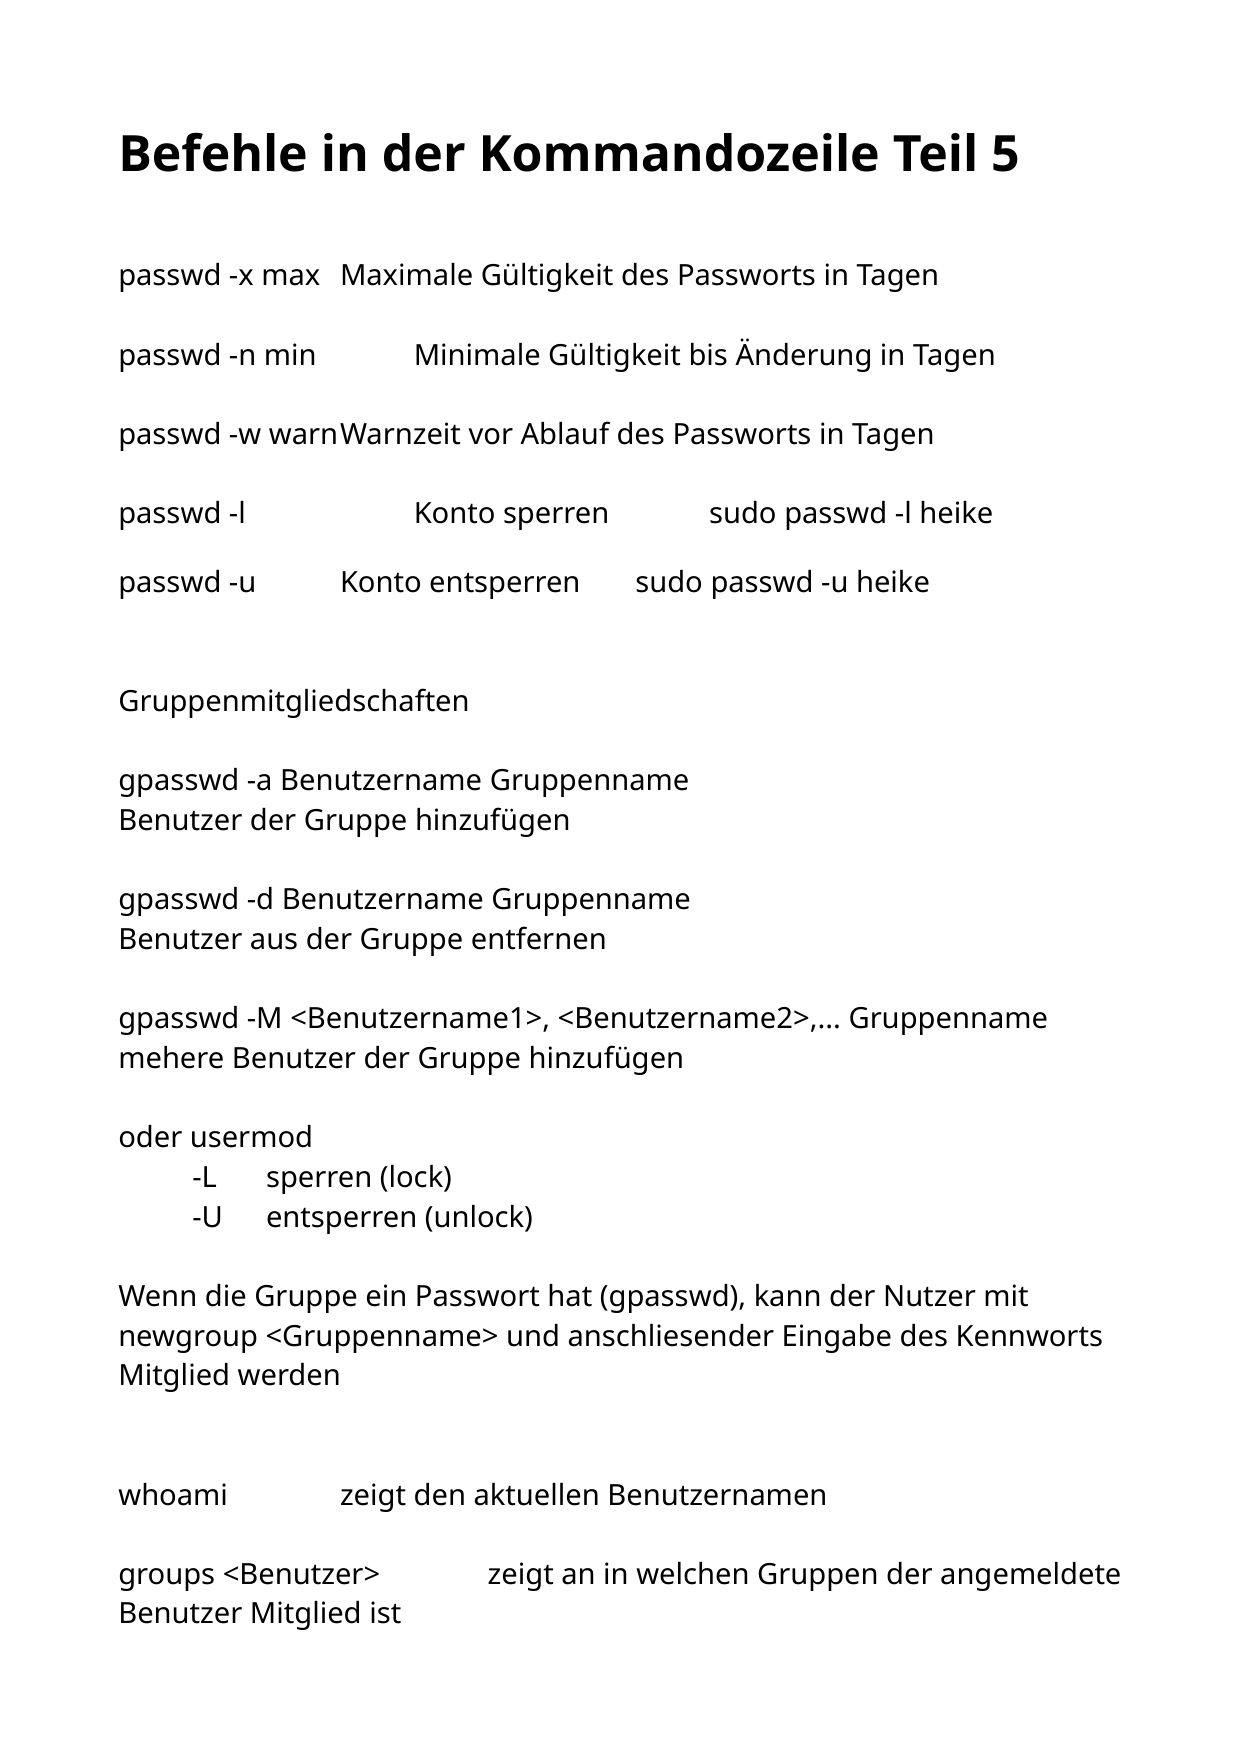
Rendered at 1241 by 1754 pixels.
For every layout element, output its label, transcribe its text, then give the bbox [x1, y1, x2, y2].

text passwd -u Konto entsperren sudo passwd -u heike Gruppenmitgliedschaften gpasswd -a Benutzername Gruppenname Benutzer der Gruppe hinzufügen gpasswd -d Benutzername Gruppenname Benutzer aus der Gruppe entfernen gpasswd -M <Benutzername1>, <Benutzername2>,... Gruppenname mehere Benutzer der Gruppe hinzufügen oder usermod -L sperren (lock) -U entsperren (unlock) Wenn die Gruppe ein Passwort hat (gpasswd), kann der Nutzer mit newgroup <Gruppenname> und anschliesender Eingabe des Kennworts Mitglied werden whoami zeigt den aktuellen Benutzernamen groups <Benutzer> zeigt an in welchen Gruppen der angemeldete Benutzer Mitglied ist [118, 561, 1122, 1632]
text Befehle in der Kommandozeile Teil 5 passwd -x max Maximale Gültigkeit des Passworts in Tagen passwd -n min Minimale Gültigkeit bis Änderung in Tagen passwd -w warn Warnzeit vor Ablauf des Passworts in Tagen passwd -l Konto sperren sudo passwd -l heike [118, 118, 1122, 561]
